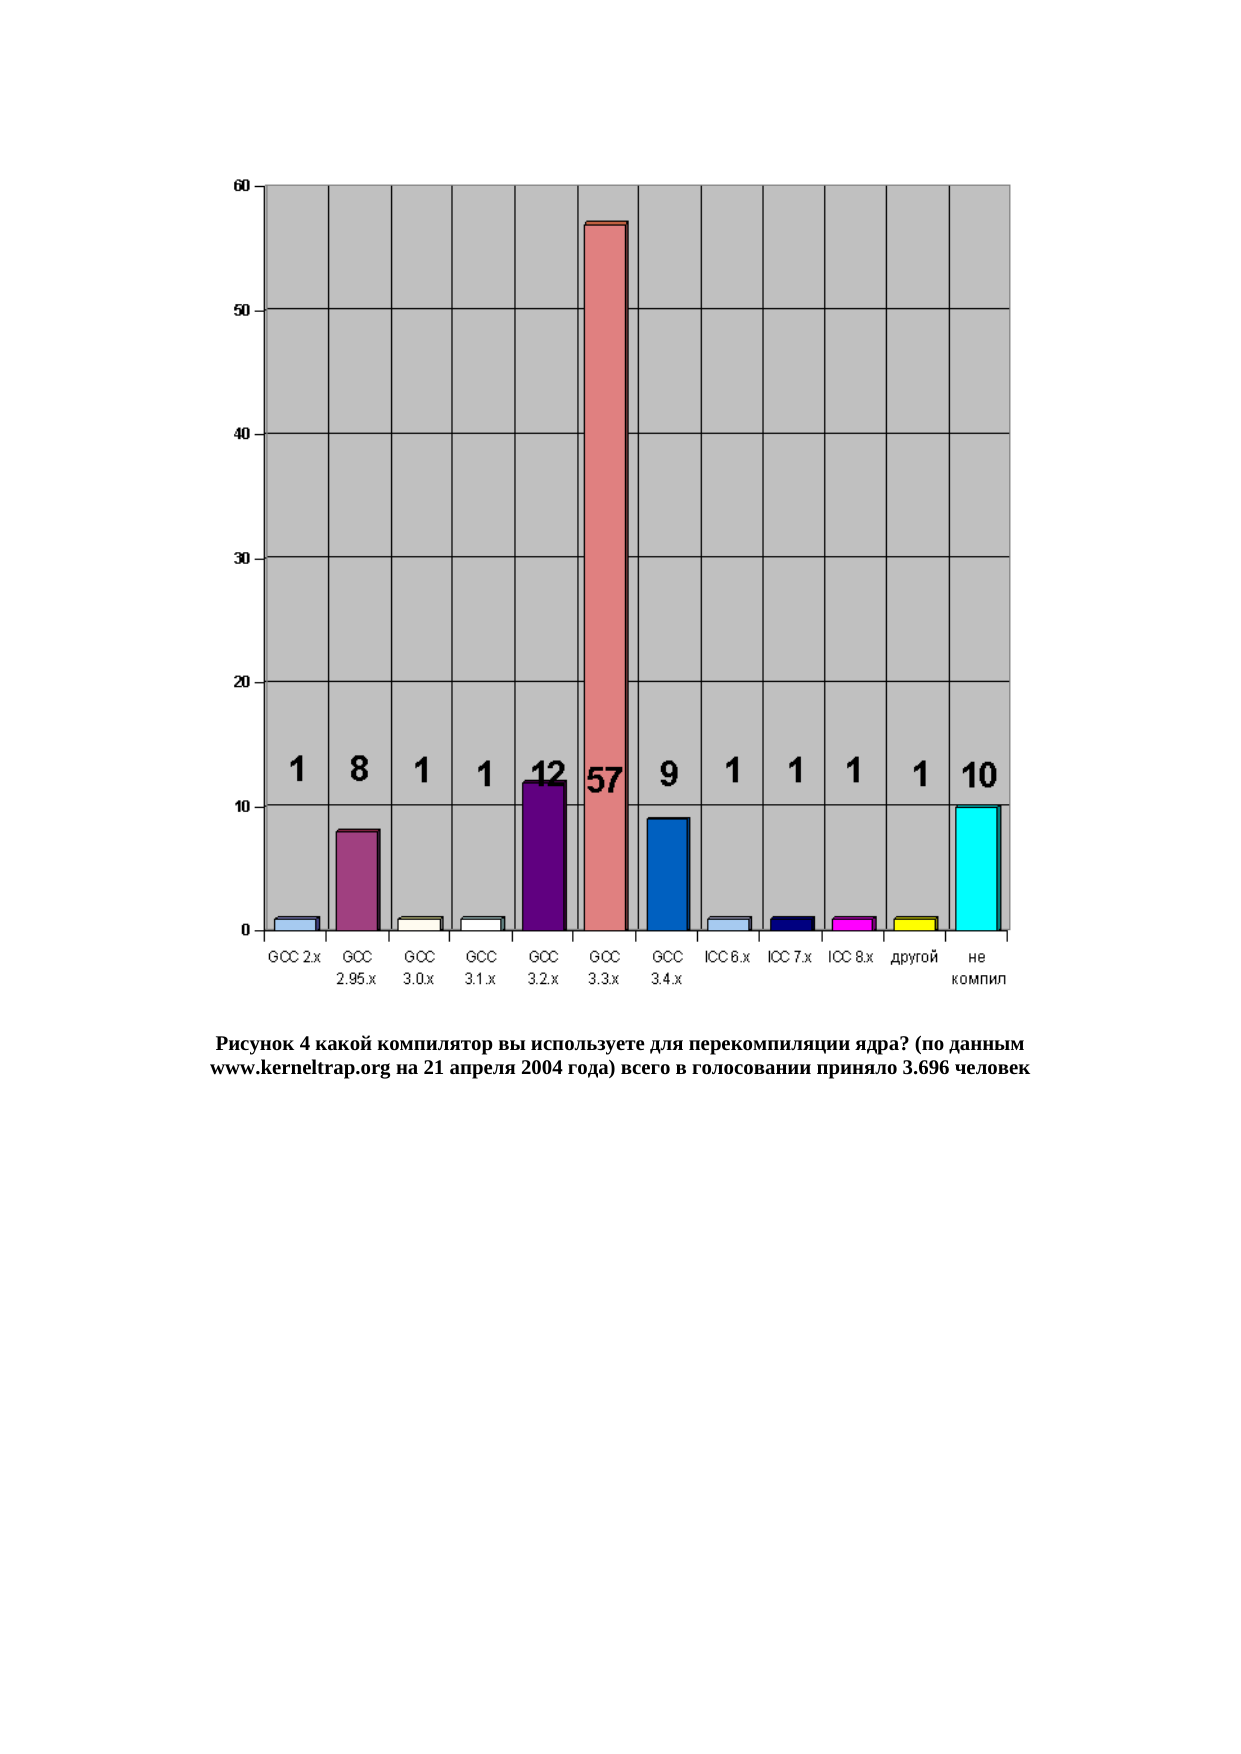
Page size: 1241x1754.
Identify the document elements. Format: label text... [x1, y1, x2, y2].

picture [188, 150, 1053, 1019]
text Рисунок 4 какой компилятор вы используете для перекомпиляции ядра? (по данным www.kerneltrap.org на 21 апреля 2004 года) всего в голосовании приняло 3.696 человек [187, 1031, 1053, 1079]
